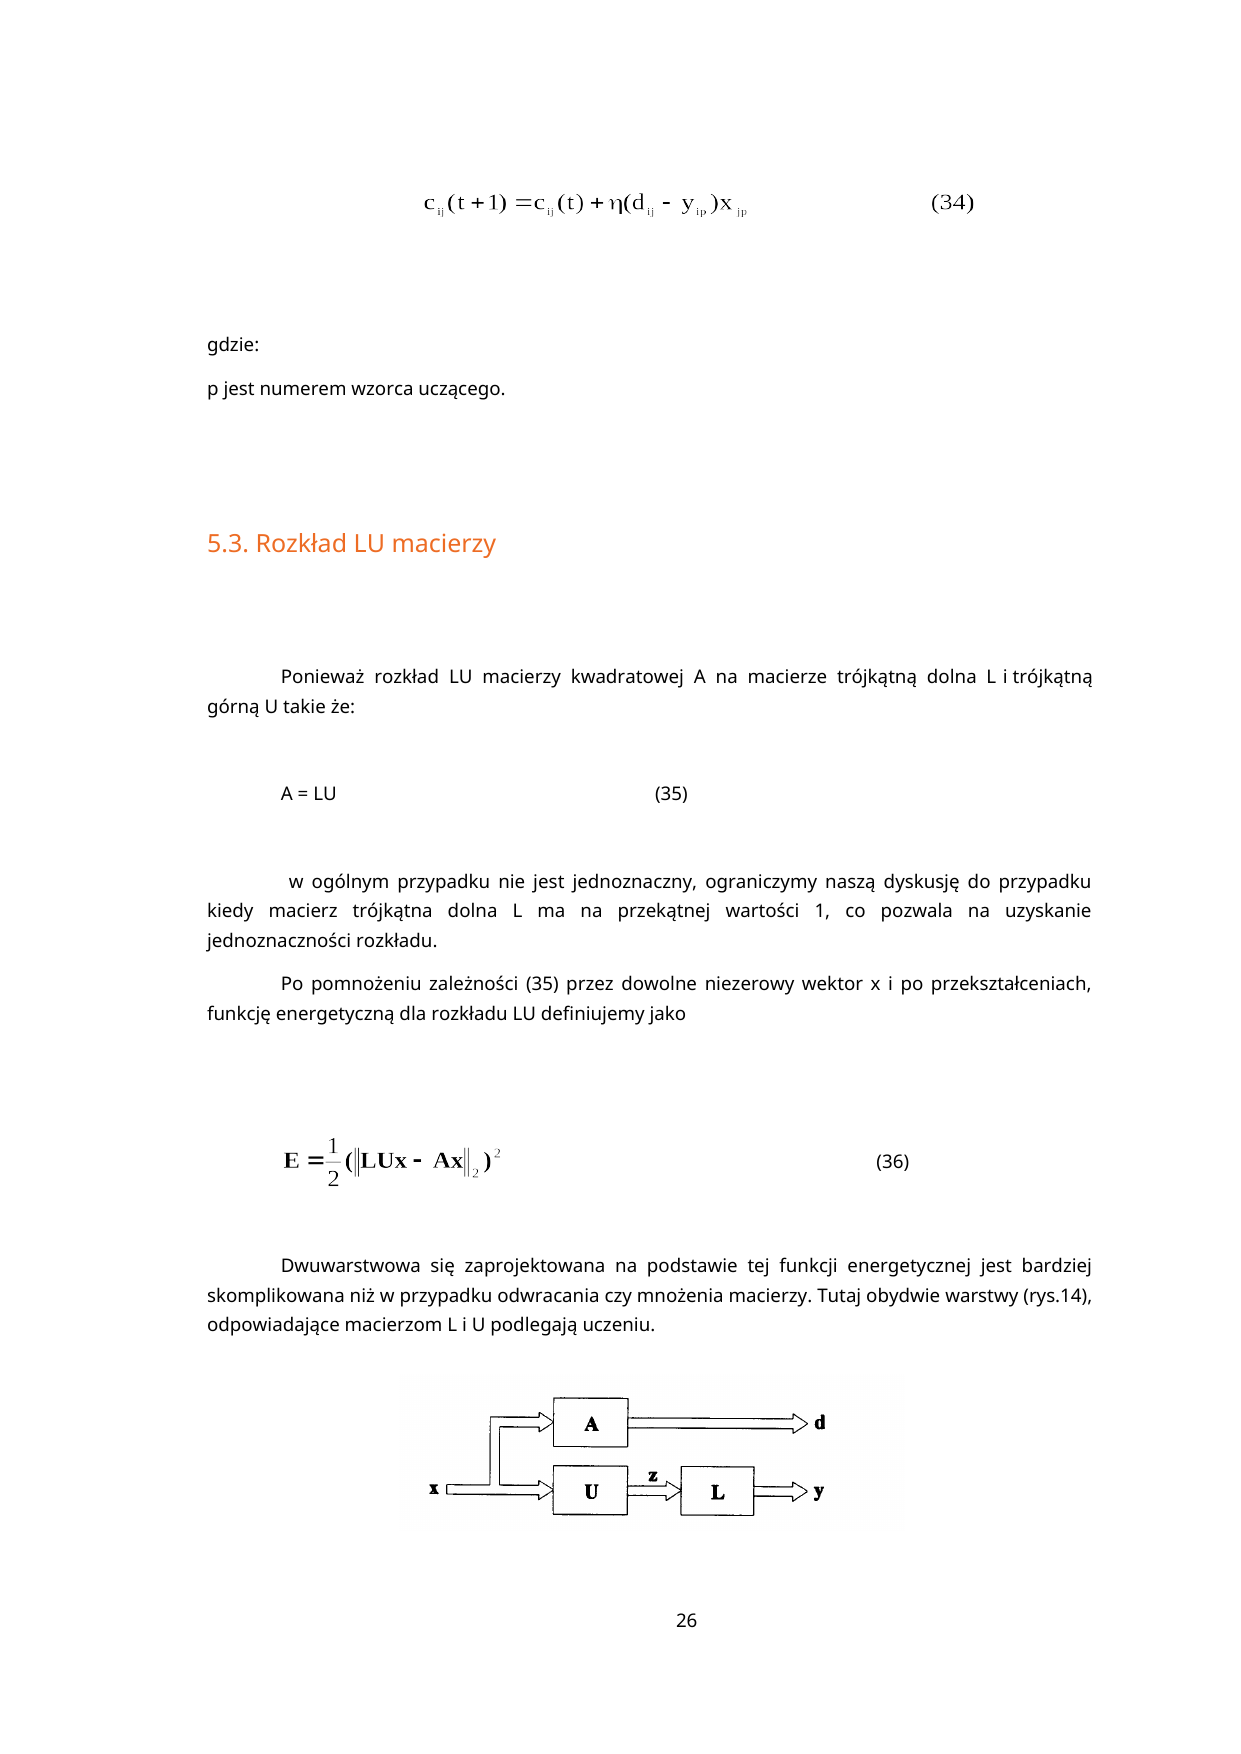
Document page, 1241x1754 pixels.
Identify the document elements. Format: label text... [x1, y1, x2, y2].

text Po pomnożeniu zależności (35) przez dowolne niezerowy wektor x i po przekształceniach, funkcję energetyczną dla rozkładu LU definiujemy jako [207, 971, 1092, 1026]
text (36) [207, 1132, 1092, 1191]
text gdzie: [207, 331, 1092, 357]
text A = LU (35) [207, 781, 1092, 806]
text Dwuwarstwowa się zaprojektowana na podstawie tej funkcji energetycznej jest bardziej skomplikowana niż w przypadku odwracania czy mnożenia macierzy. Tutaj obydwie warstwy (rys.14), odpowiadające macierzom L i U podlegają uczeniu. [207, 1253, 1092, 1337]
text Ponieważ rozkład LU macierzy kwadratowej A na macierze trójkątną dolna L i trójkątną górną U takie że: [207, 664, 1092, 718]
subtitle 5.3. Rozkład LU macierzy [207, 525, 1092, 559]
picture [398, 1374, 906, 1531]
text p jest numerem wzorca uczącego. [207, 375, 1092, 400]
text w ogólnym przypadku nie jest jednoznaczny, ograniczymy naszą dyskusję do przypadku kiedy macierz trójkątna dolna L ma na przekątnej wartości 1, co pozwala na uzyskanie jednoznaczności rozkładu. [207, 868, 1092, 952]
